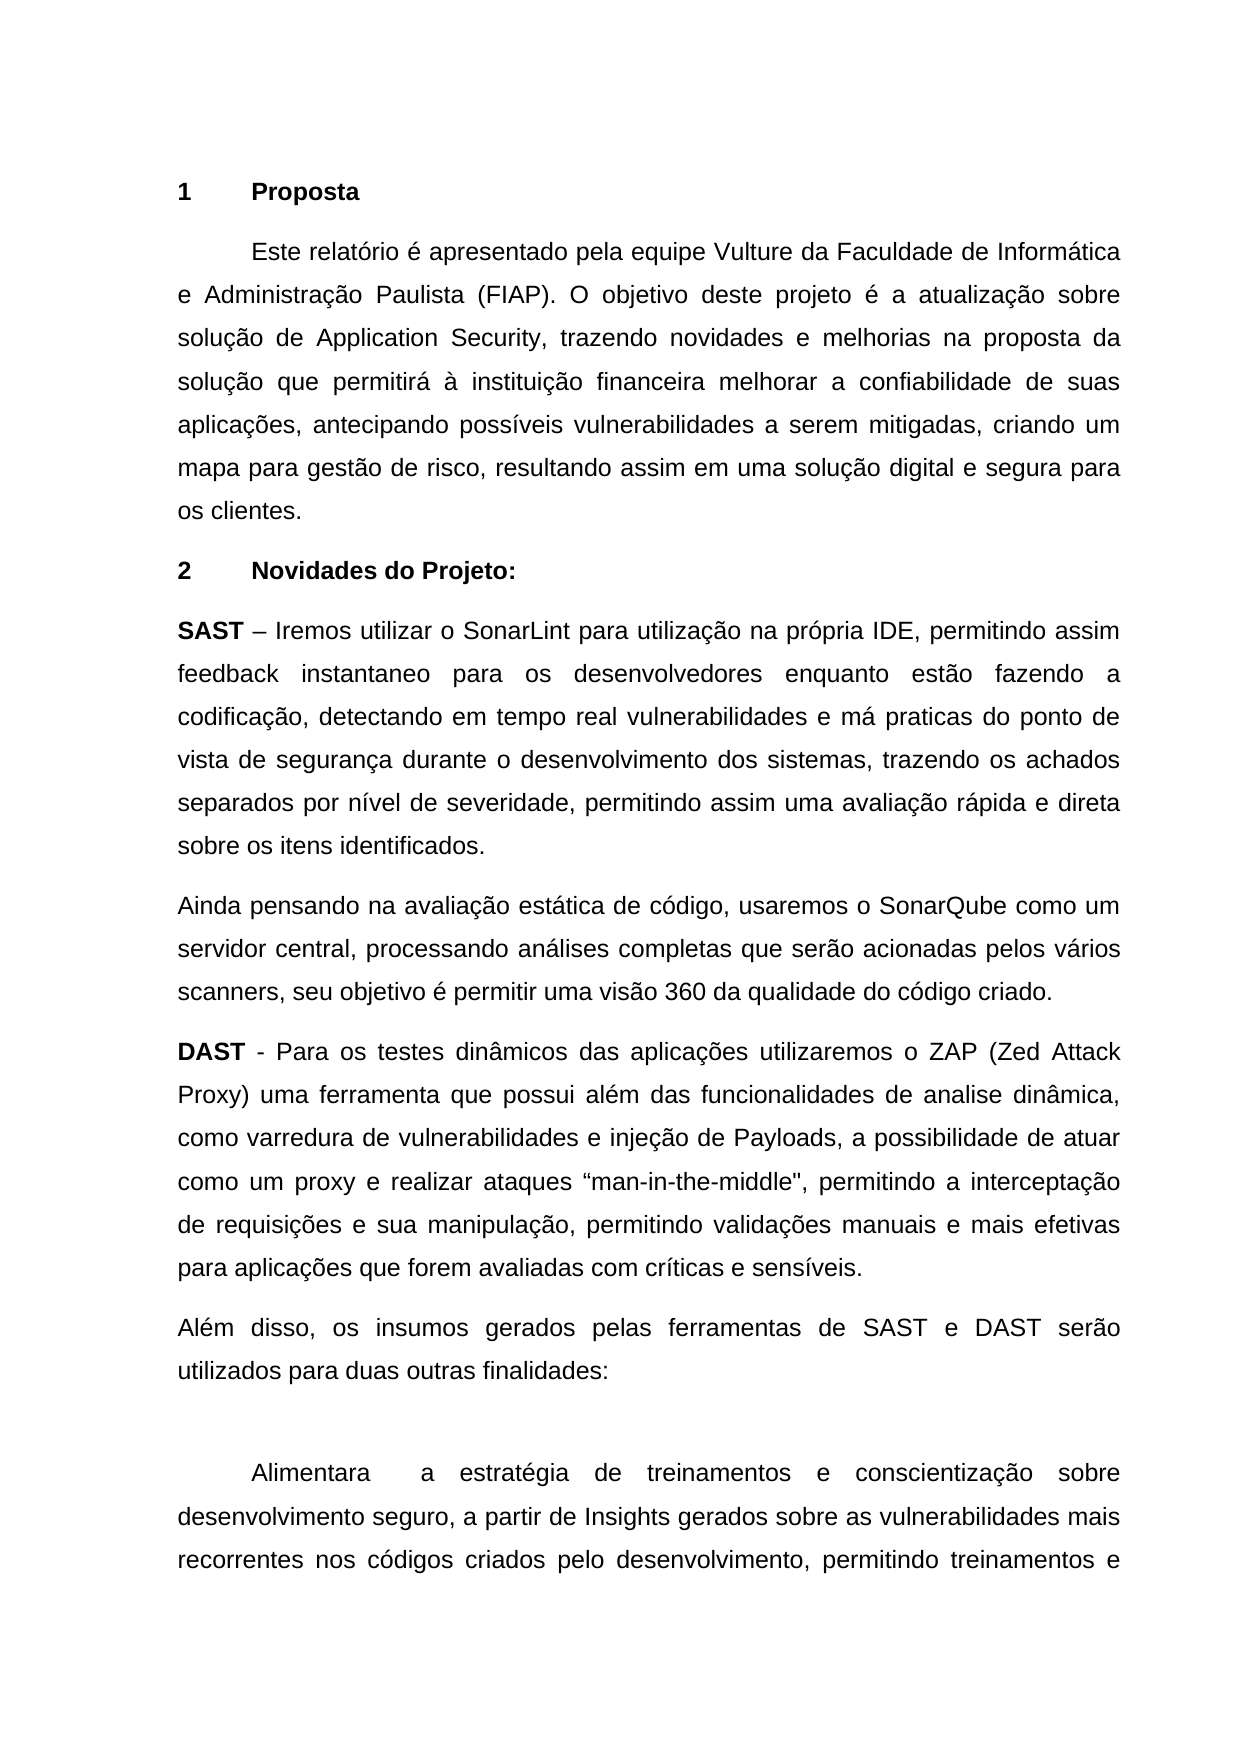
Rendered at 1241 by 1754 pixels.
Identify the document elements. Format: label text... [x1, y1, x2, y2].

text 1 Proposta [177, 177, 1122, 206]
text Ainda pensando na avaliação estática de código, usaremos o SonarQube como um servidor central, processando análises completas que serão acionadas pelos vários scanners, seu objetivo é permitir uma visão 360 da qualidade do código criado. [177, 891, 1122, 1006]
text Além disso, os insumos gerados pelas ferramentas de SAST e DAST serão utilizados para duas outras finalidades: [177, 1313, 1122, 1384]
text DAST - Para os testes dinâmicos das aplicações utilizaremos o ZAP (Zed Attack Proxy) uma ferramenta que possui além das funcionalidades de analise dinâmica, como varredura de vulnerabilidades e injeção de Payloads, a possibilidade de atuar como um proxy e realizar ataques “man-in-the-middle", permitindo a interceptação de requisições e sua manipulação, permitindo validações manuais e mais efetivas para aplicações que forem avaliadas com críticas e sensíveis. [177, 1037, 1122, 1282]
text SAST – Iremos utilizar o SonarLint para utilização na própria IDE, permitindo assim feedback instantaneo para os desenvolvedores enquanto estão fazendo a codificação, detectando em tempo real vulnerabilidades e má praticas do ponto de vista de segurança durante o desenvolvimento dos sistemas, trazendo os achados separados por nível de severidade, permitindo assim uma avaliação rápida e direta sobre os itens identificados. [177, 616, 1122, 860]
text Alimentara a estratégia de treinamentos e conscientização sobre desenvolvimento seguro, a partir de Insights gerados sobre as vulnerabilidades mais recorrentes nos códigos criados pelo desenvolvimento, permitindo treinamentos e [177, 1416, 1122, 1573]
text Este relatório é apresentado pela equipe Vulture da Faculdade de Informática e Administração Paulista (FIAP). O objetivo deste projeto é a atualização sobre solução de Application Security, trazendo novidades e melhorias na proposta da solução que permitirá à instituição financeira melhorar a confiabilidade de suas aplicações, antecipando possíveis vulnerabilidades a serem mitigadas, criando um mapa para gestão de risco, resultando assim em uma solução digital e segura para os clientes. [177, 237, 1122, 525]
text 2 Novidades do Projeto: [177, 556, 1122, 584]
